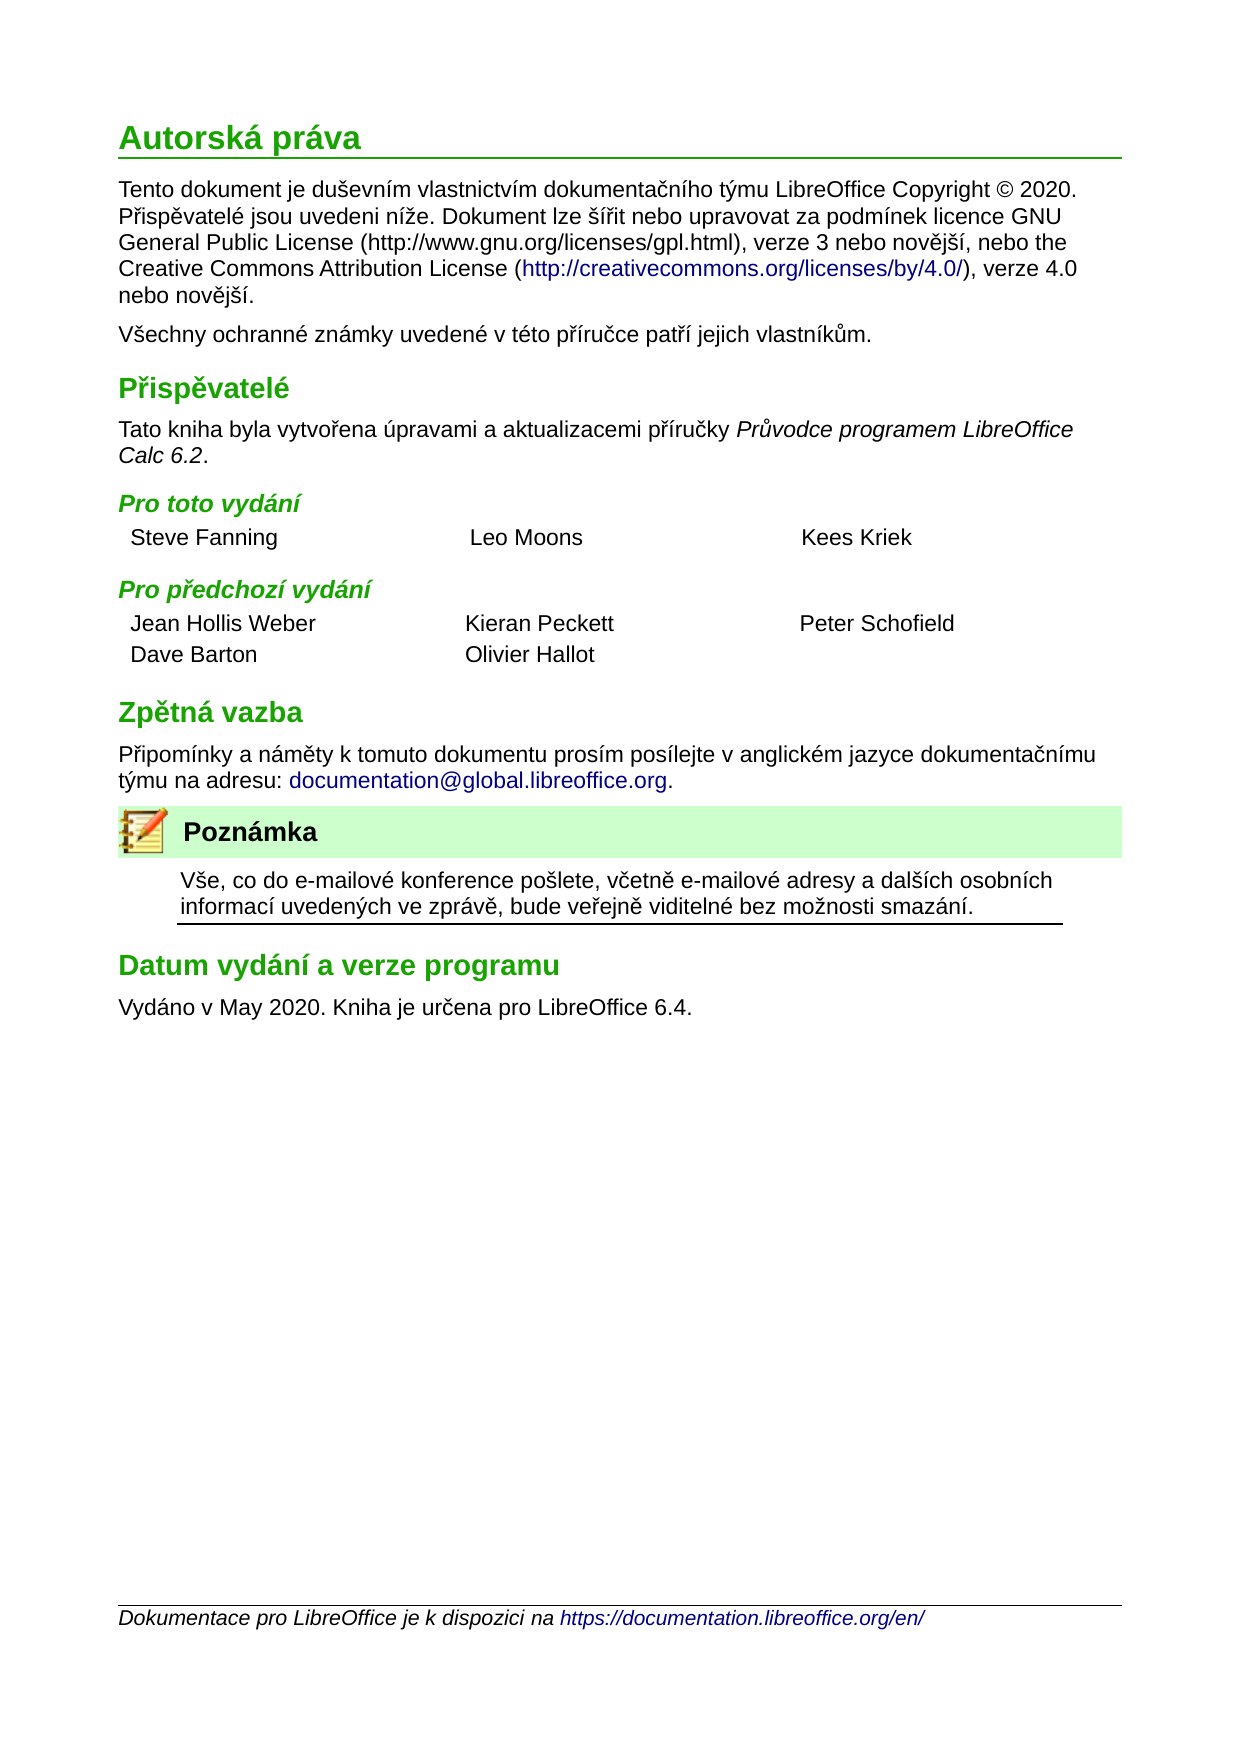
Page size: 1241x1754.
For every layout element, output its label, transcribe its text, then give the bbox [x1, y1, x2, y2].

subtitle Zpětná vazba [118, 695, 1122, 729]
table_header Steve Fanning [118, 524, 458, 555]
table_header Jean Hollis Weber [118, 610, 453, 641]
text Vše, co do e-mailové konference pošlete, včetně e-mailové adresy a dalších osobních informací uvedených ve zprávě, bude veřejně viditelné bez možnosti smazání. [177, 864, 1063, 923]
text Všechny ochranné známky uvedené v této příručce patří jejich vlastníkům. [118, 321, 1122, 347]
subtitle Pro předchozí vydání [118, 575, 1122, 604]
table_cell Dave Barton [118, 641, 453, 672]
table_header Leo Moons [458, 524, 789, 555]
text Vydáno v květnu 2020. Kniha je určena pro LibreOffice 6.4. [118, 994, 1122, 1020]
table_header Peter Schofield [788, 610, 1122, 641]
table_header Kieran Peckett [453, 610, 787, 641]
text Tento dokument je duševním vlastnictvím dokumentačního týmu LibreOffice Copyright © 2020. Přispěvatelé jsou uvedeni níže. Dokument lze šířit nebo upravovat za podmínek licence GNU General Public License (http://www.gnu.org/licenses/gpl.html), verze 3 nebo novější, nebo the Creative Commons Attribution License (http://creativecommons.org/licenses/by/4.0/), verze 4.0 nebo novější. [118, 176, 1122, 308]
subtitle Datum vydání a verze programu [118, 948, 1122, 982]
subtitle Poznámka [118, 806, 1122, 858]
table_cell [788, 641, 1122, 672]
subtitle Autorská práva [118, 118, 1122, 157]
text Připomínky a náměty k tomuto dokumentu prosím posílejte v anglickém jazyce dokumentačnímu týmu na adresu: documentation@global.libreoffice.org. [118, 741, 1122, 793]
subtitle Přispěvatelé [118, 371, 1122, 404]
subtitle Pro toto vydání [118, 489, 1122, 518]
text Tato kniha byla vytvořena úpravami a aktualizacemi příručky Průvodce programem LibreOffice Calc 6.2. [118, 416, 1122, 469]
table_header Kees Kriek [789, 524, 1122, 555]
table_cell Olivier Hallot [453, 641, 787, 672]
picture [119, 806, 170, 857]
